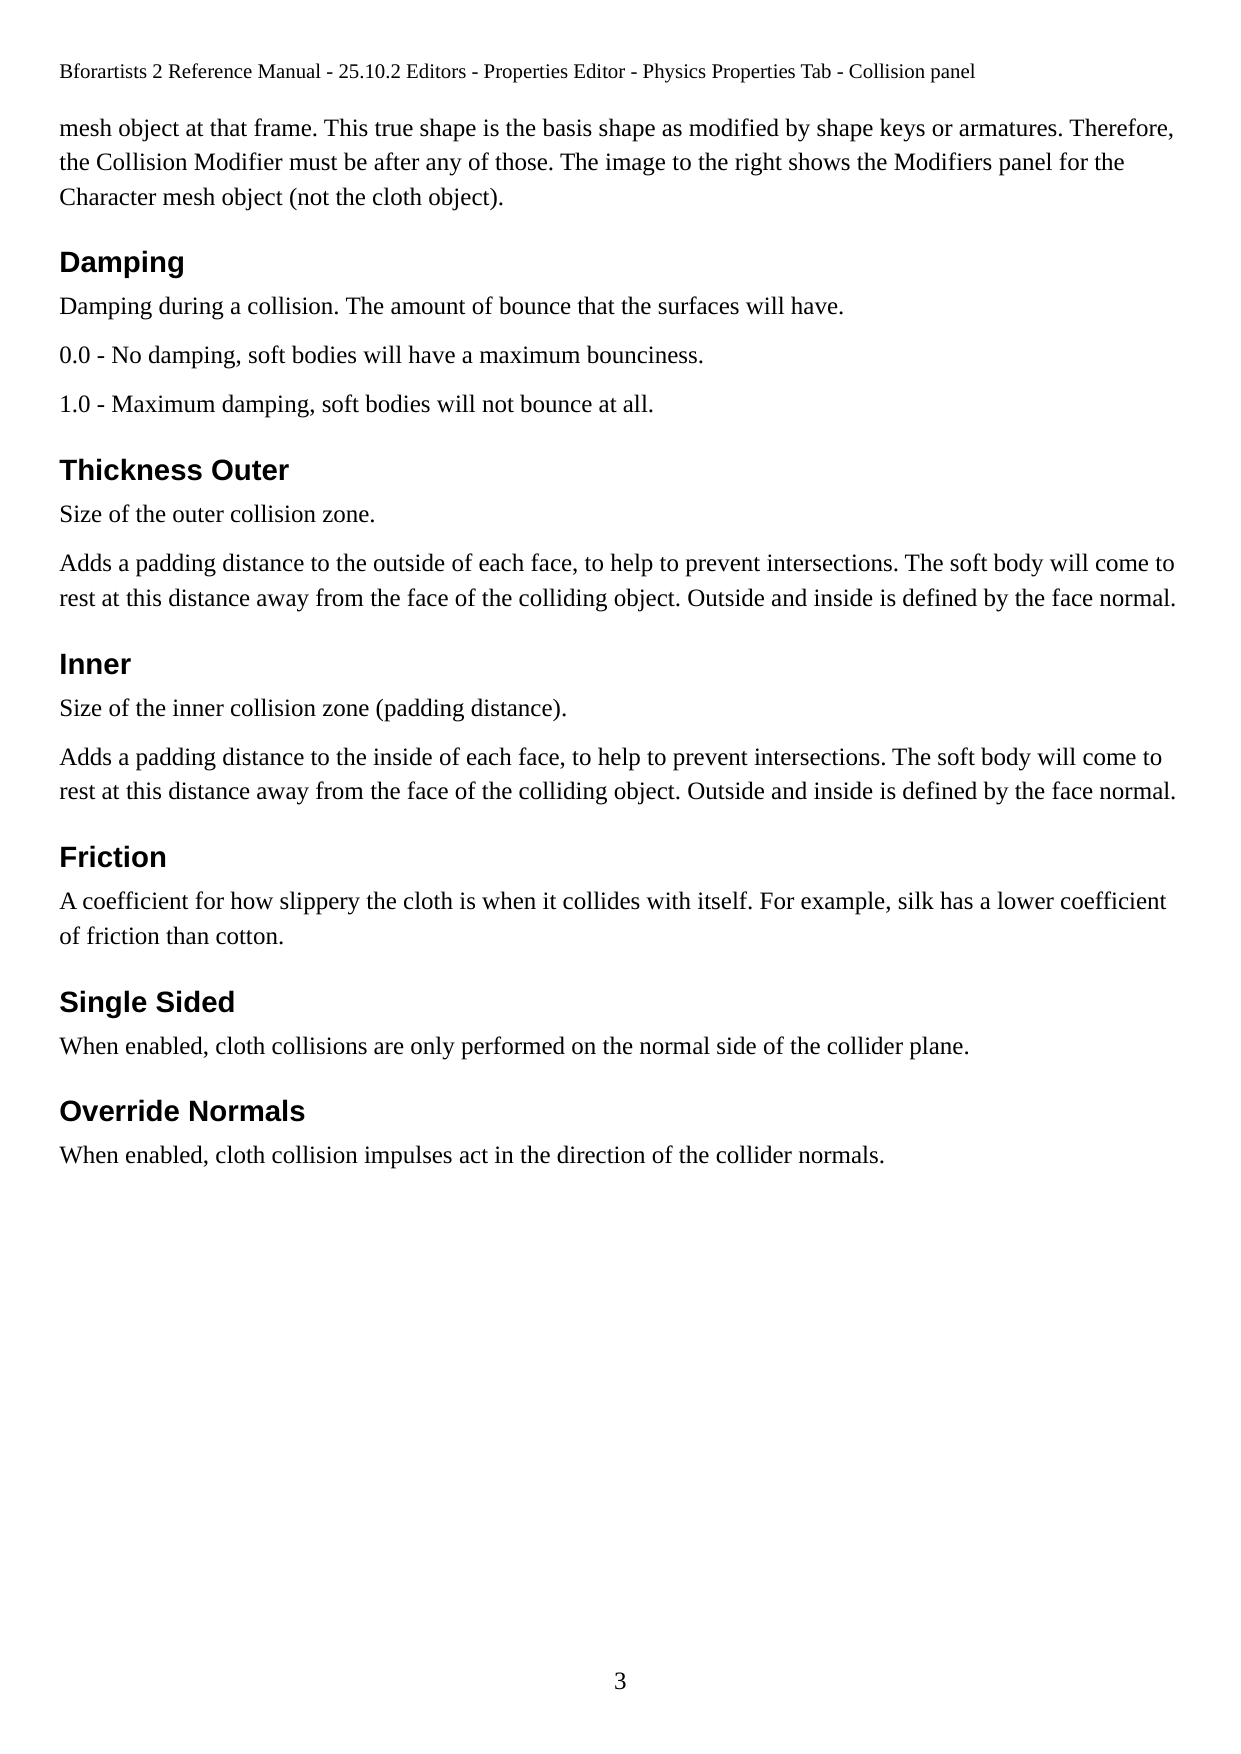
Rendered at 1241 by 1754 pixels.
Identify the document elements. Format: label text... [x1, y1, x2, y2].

text mesh object at that frame. This true shape is the basis shape as modified by shape keys or armatures. Therefore, the Collision Modifier must be after any of those. The image to the right shows the Modifiers panel for the Character mesh object (not the cloth object). [59, 113, 1181, 210]
subtitle Friction [59, 840, 1181, 874]
text Size of the outer collision zone. [59, 499, 1181, 528]
subtitle Thickness Outer [59, 453, 1181, 487]
text A coefficient for how slippery the cloth is when it collides with itself. For example, silk has a lower coefficient of friction than cotton. [59, 886, 1181, 949]
text When enabled, cloth collision impulses act in the direction of the collider normals. [59, 1141, 1181, 1169]
text Adds a padding distance to the outside of each face, to help to prevent intersections. The soft body will come to rest at this distance away from the face of the colliding object. Outside and inside is defined by the face normal. [59, 548, 1181, 612]
text 1.0 - Maximum damping, soft bodies will not bounce at all. [59, 389, 1181, 418]
text When enabled, cloth collisions are only performed on the normal side of the collider plane. [59, 1031, 1181, 1059]
subtitle Single Sided [59, 984, 1181, 1018]
subtitle Damping [59, 245, 1181, 279]
subtitle Inner [59, 647, 1181, 680]
text Adds a padding distance to the inside of each face, to help to prevent intersections. The soft body will come to rest at this distance away from the face of the colliding object. Outside and inside is defined by the face normal. [59, 742, 1181, 805]
subtitle Override Normals [59, 1094, 1181, 1128]
text Damping during a collision. The amount of bounce that the surfaces will have. [59, 291, 1181, 320]
text Size of the inner collision zone (padding distance). [59, 693, 1181, 722]
text 0.0 - No damping, soft bodies will have a maximum bounciness. [59, 341, 1181, 369]
